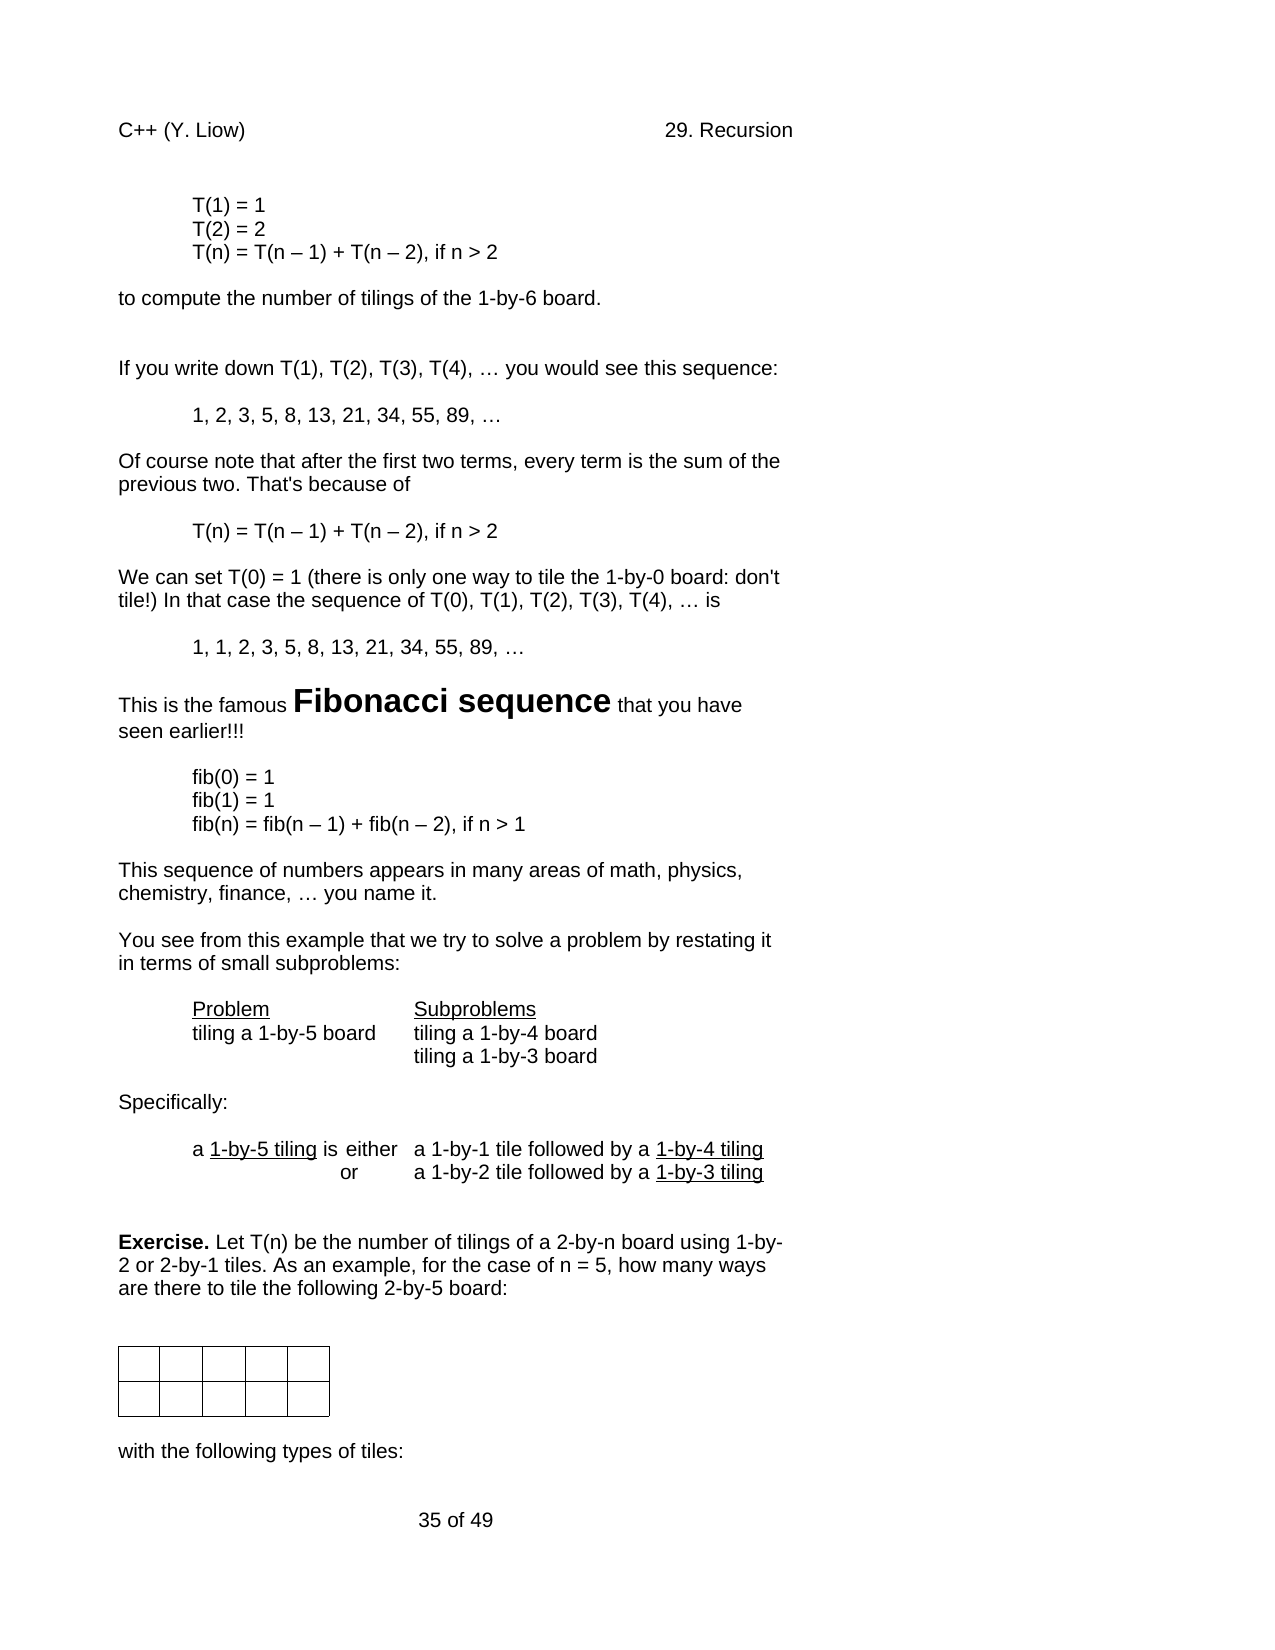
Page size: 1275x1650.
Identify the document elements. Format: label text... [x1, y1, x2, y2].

text tiling a 1-by-5 board tiling a 1-by-4 board [118, 1021, 793, 1044]
table_header [246, 1347, 287, 1381]
text We can set T(0) = 1 (there is only one way to tile the 1-by-0 board: don't tile!) In that case the sequence of T(0), T(1), T(2), T(3), T(4), … is [118, 566, 793, 612]
text fib(0) = 1 [118, 766, 793, 789]
table_cell [160, 1382, 202, 1416]
text This sequence of numbers appears in many areas of math, physics, chemistry, finance, … you name it. [118, 858, 793, 905]
text Exercise. Let T(n) be the number of tilings of a 2-by-n board using 1-by-2 or 2-by-1 tiles. As an example, for the case of n = 5, how many ways are there to tile the following 2-by-5 board: [118, 1230, 793, 1300]
table_header [288, 1347, 329, 1381]
text to compute the number of tilings of the 1-by-6 board. [118, 287, 793, 310]
table_cell [119, 1382, 159, 1416]
text You see from this example that we try to solve a problem by restating it in terms of small subproblems: [118, 928, 793, 975]
table_header [119, 1347, 159, 1381]
table_header [160, 1347, 202, 1381]
text a 1-by-5 tiling is either a 1-by-1 tile followed by a 1-by-4 tiling [118, 1137, 793, 1161]
text This is the famous Fibonacci sequence that you have seen earlier!!! [118, 682, 793, 742]
text T(1) = 1 [118, 194, 793, 217]
text T(n) = T(n – 1) + T(n – 2), if n > 2 [118, 241, 793, 264]
text Problem Subproblems [118, 998, 793, 1021]
text fib(1) = 1 [118, 789, 793, 812]
text or a 1-by-2 tile followed by a 1-by-3 tiling [118, 1161, 793, 1184]
text 1, 2, 3, 5, 8, 13, 21, 34, 55, 89, … [118, 403, 793, 426]
table_cell [203, 1382, 245, 1416]
text 1, 1, 2, 3, 5, 8, 13, 21, 34, 55, 89, … [118, 635, 793, 659]
text Specifically: [118, 1091, 793, 1114]
text fib(n) = fib(n – 1) + fib(n – 2), if n > 1 [118, 812, 793, 835]
text with the following types of tiles: [118, 1439, 793, 1462]
table_cell [288, 1382, 329, 1416]
table_header [203, 1347, 245, 1381]
text T(2) = 2 [118, 217, 793, 241]
text If you write down T(1), T(2), T(3), T(4), … you would see this sequence: [118, 357, 793, 380]
text tiling a 1-by-3 board [118, 1044, 793, 1068]
text Of course note that after the first two terms, every term is the sum of the previous two. That's because of [118, 449, 793, 496]
table_cell [246, 1382, 287, 1416]
text T(n) = T(n – 1) + T(n – 2), if n > 2 [118, 519, 793, 542]
